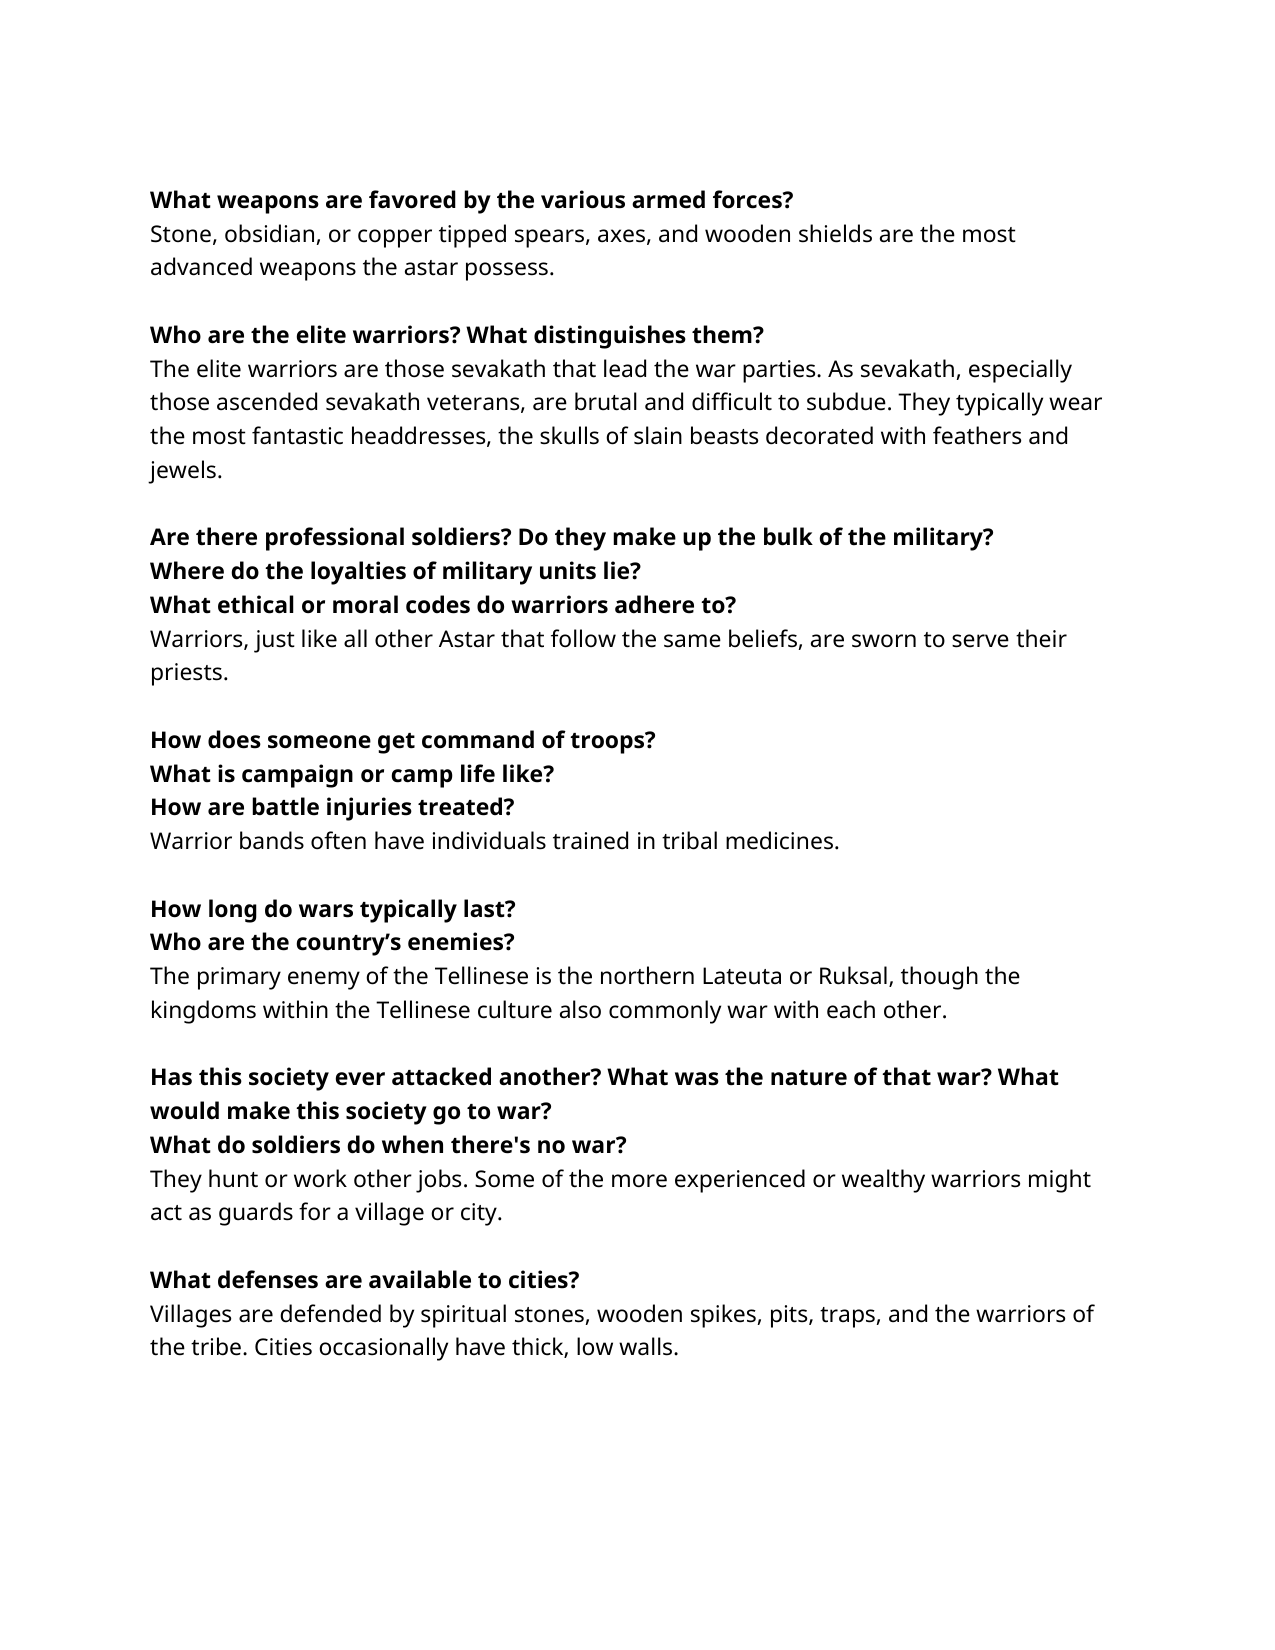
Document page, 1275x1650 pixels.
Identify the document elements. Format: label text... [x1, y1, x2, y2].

text Are there professional soldiers? Do they make up the bulk of the military? Where do the loyalties of military units lie? What ethical or moral codes do warriors adhere to? [150, 487, 1125, 620]
text Warrior bands often have individuals trained in tribal medicines. [150, 825, 1125, 856]
text The primary enemy of the Tellinese is the northern Lateuta or Ruksal, though the kingdoms within the Tellinese culture also commonly war with each other. [150, 960, 1125, 1025]
text How does someone get command of troops? [150, 690, 1125, 755]
text What is campaign or camp life like? How are battle injuries treated? [150, 757, 1125, 822]
text The elite warriors are those sevakath that lead the war parties. As sevakath, especially those ascended sevakath veterans, are brutal and difficult to subdue. They typically wear the most fantastic headdresses, the skulls of slain beasts decorated with feathers and jewels. [150, 352, 1125, 485]
text What weapons are favored by the various armed forces? [150, 150, 1125, 215]
text Has this society ever attacked another? What was the nature of that war? What would make this society go to war? What do soldiers do when there's no war? [150, 1027, 1125, 1160]
text Warriors, just like all other Astar that follow the same beliefs, are sworn to serve their priests. [150, 622, 1125, 687]
text What defenses are available to cities? [150, 1230, 1125, 1295]
text Villages are defended by spiritual stones, wooden spikes, pits, traps, and the warriors of the tribe. Cities occasionally have thick, low walls. [150, 1297, 1125, 1362]
text How long do wars typically last? Who are the country’s enemies? [150, 859, 1125, 957]
text Stone, obsidian, or copper tipped spears, axes, and wooden shields are the most advanced weapons the astar possess. [150, 217, 1125, 282]
text They hunt or work other jobs. Some of the more experienced or wealthy warriors might act as guards for a village or city. [150, 1162, 1125, 1227]
text Who are the elite warriors? What distinguishes them? [150, 285, 1125, 350]
